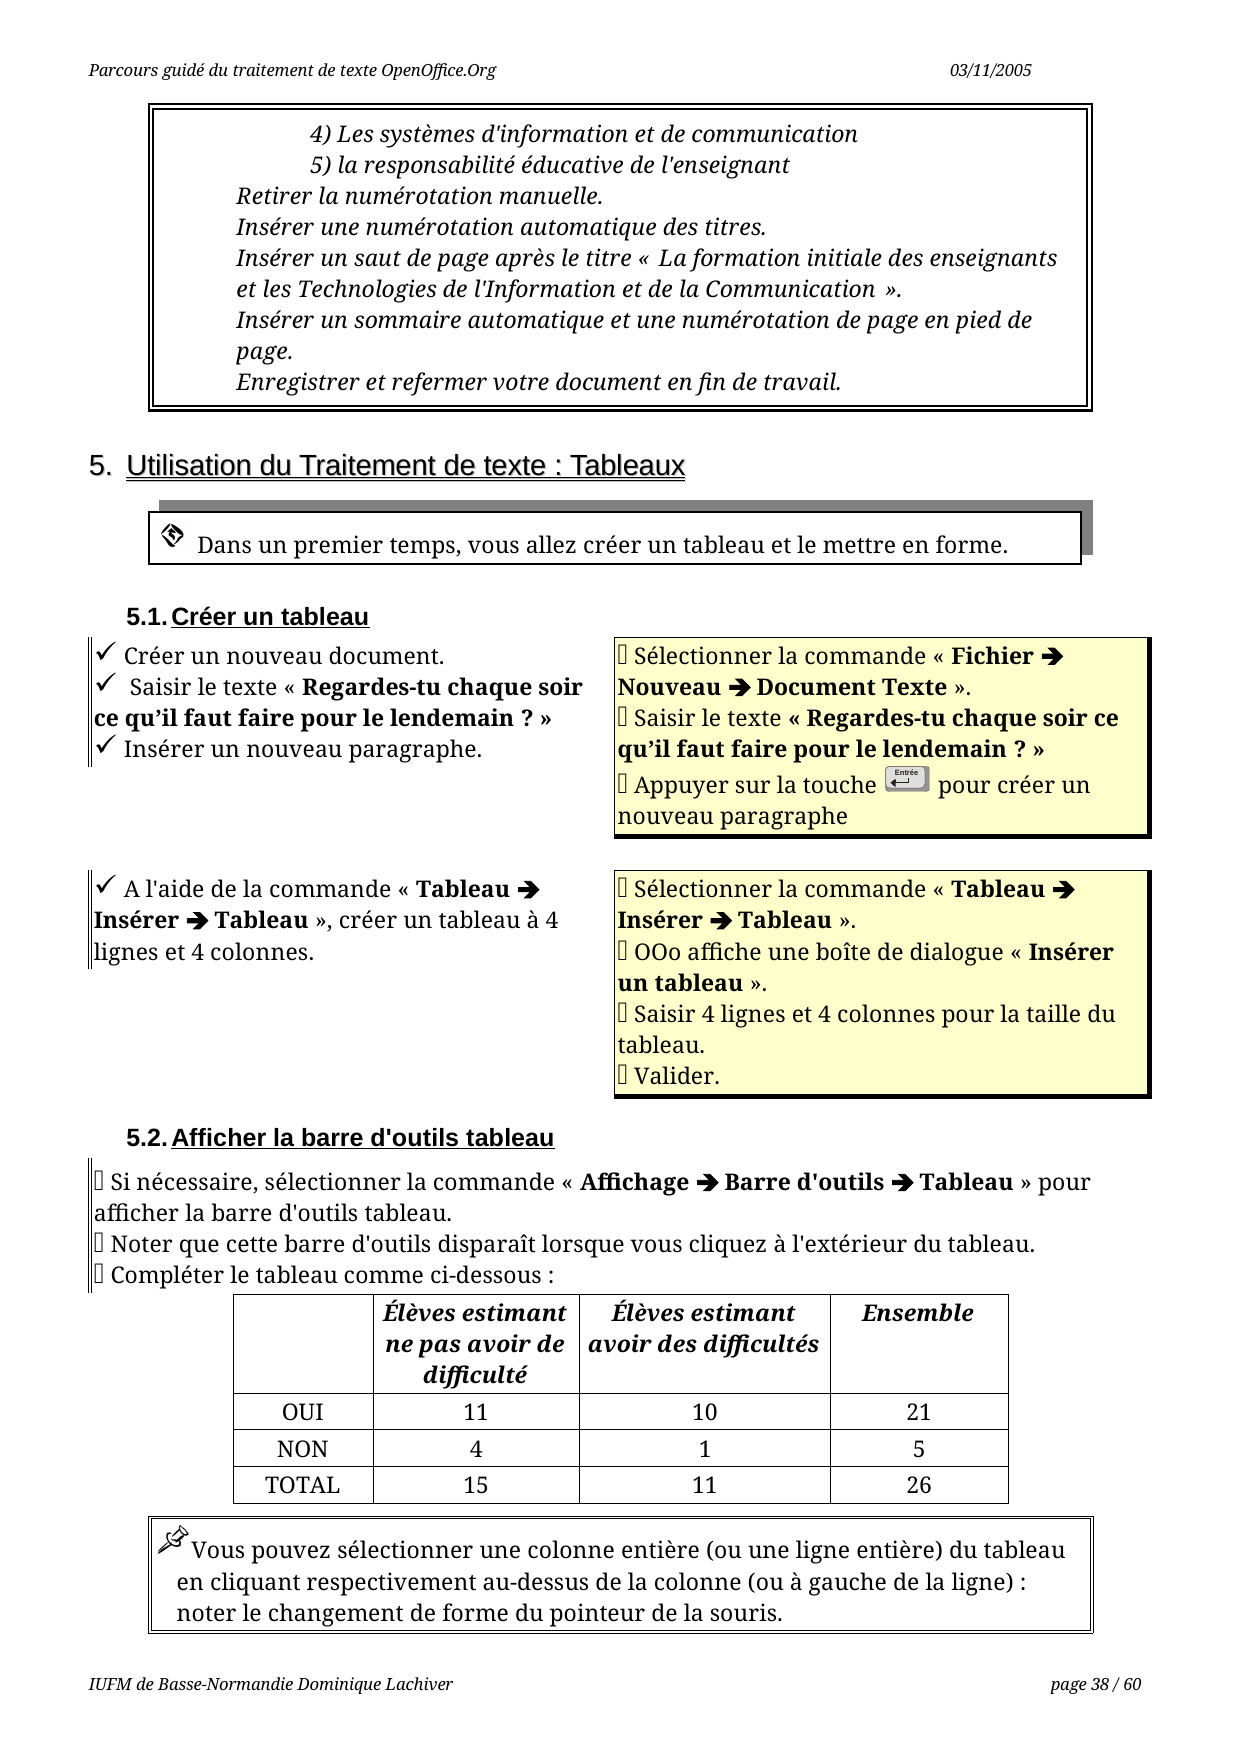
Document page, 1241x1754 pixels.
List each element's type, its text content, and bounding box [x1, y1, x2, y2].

picture [153, 516, 191, 554]
table_header  Créer un nouveau document.  Saisir le texte « Regardes-tu chaque soir ce qu’il faut faire pour le lendemain ? »  Insérer un nouveau paragraphe. [89, 637, 587, 839]
table_cell 10 [580, 1394, 830, 1429]
table_cell 1 [580, 1430, 830, 1466]
table_header [234, 1295, 373, 1393]
table_header [587, 870, 614, 1099]
table_cell 15 [374, 1467, 579, 1503]
subtitle Afficher la barre d'outils tableau [126, 1124, 1152, 1152]
table_cell 4 [374, 1430, 579, 1466]
picture [153, 1521, 192, 1559]
table_cell 5 [831, 1430, 1008, 1466]
text  Compléter le tableau comme ci-dessous : [92, 1259, 1152, 1293]
table_cell 11 [374, 1394, 579, 1429]
table_cell [587, 839, 614, 870]
table_cell 11 [580, 1467, 830, 1503]
table_cell OUI [234, 1394, 373, 1429]
subtitle Utilisation du Traitement de texte : Tableaux [88, 449, 1152, 482]
text  Noter que cette barre d'outils disparaît lorsque vous cliquez à l'extérieur du tableau. [92, 1228, 1152, 1259]
table_cell 21 [831, 1394, 1008, 1429]
text Dans un premier temps, vous allez créer un tableau et le mettre en forme. [150, 513, 1080, 563]
table_cell TOTAL [234, 1467, 373, 1503]
table_header Élèves estimant ne pas avoir de difficulté [374, 1295, 579, 1393]
text 4) Les systèmes d'information et de communication 5) la responsabilité éducative de l'enseignant Retirer la numérotation manuelle. Insérer une numérotation automatique des titres. Insérer un saut de page après le titre « La formation initiale des enseignants et les Technologies de l'Information et de la Communication ». Insérer un sommaire automatique et une numérotation de page en pied de page. Enregistrer et refermer votre document en fin de travail. [150, 105, 1091, 409]
table_header  A l'aide de la commande « Tableau  Insérer  Tableau », créer un tableau à 4 lignes et 4 colonnes. [89, 870, 587, 1099]
table_header Ensemble [831, 1295, 1008, 1393]
table_cell 26 [831, 1467, 1008, 1503]
table_cell NON [234, 1430, 373, 1466]
subtitle Créer un tableau [126, 603, 1152, 631]
text  Si nécessaire, sélectionner la commande « Affichage  Barre d'outils  Tableau » pour afficher la barre d'outils tableau. [92, 1158, 1152, 1228]
table_cell [89, 839, 587, 870]
table_cell [614, 839, 1152, 870]
table_header Élèves estimant avoir des difficultés [580, 1295, 830, 1393]
table_header [587, 637, 614, 839]
